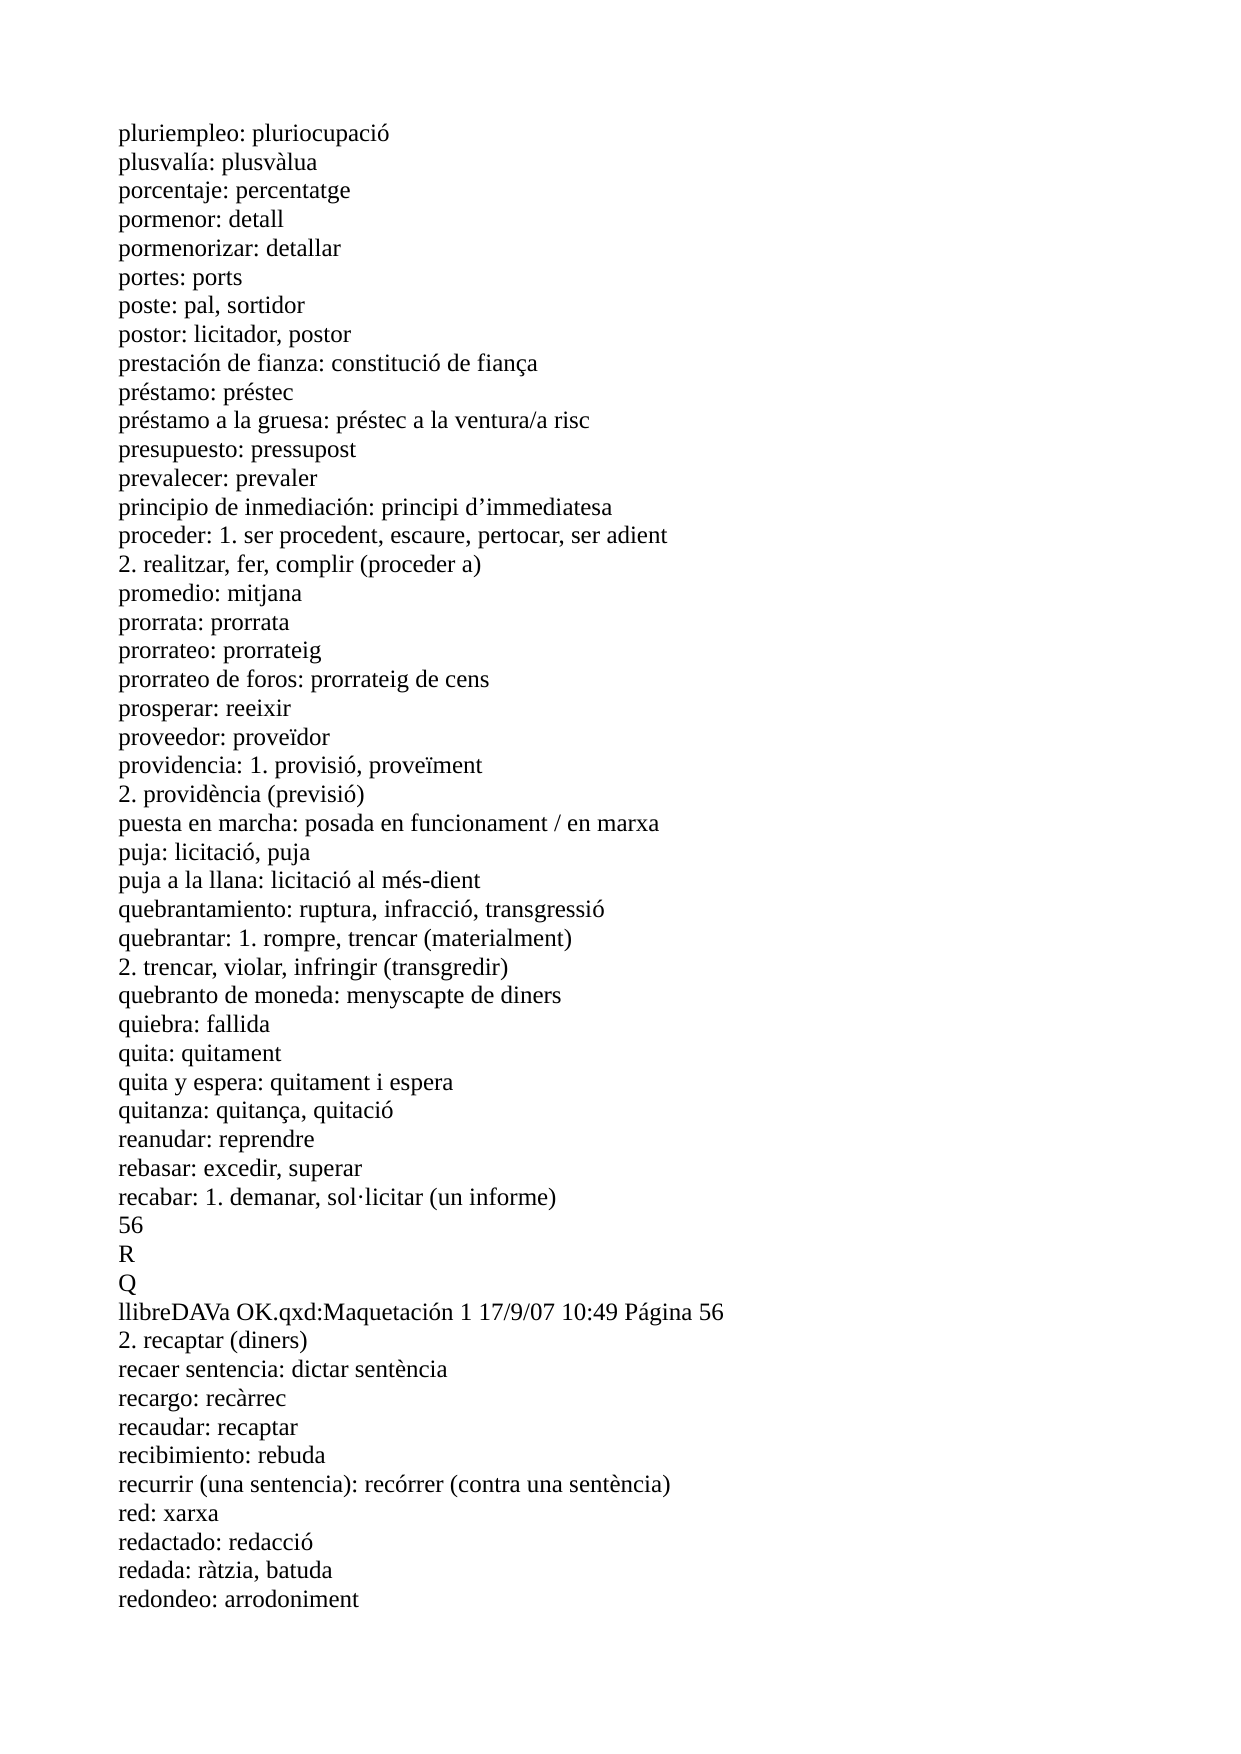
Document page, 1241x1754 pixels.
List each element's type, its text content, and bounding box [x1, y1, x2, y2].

text Q [118, 1268, 1122, 1297]
text proveedor: proveïdor [118, 722, 1122, 751]
text recibimiento: rebuda [118, 1441, 1122, 1469]
text quita: quitament [118, 1038, 1122, 1067]
text recabar: 1. demanar, sol·licitar (un informe) [118, 1182, 1122, 1211]
text recaer sentencia: dictar sentència [118, 1354, 1122, 1383]
text poste: pal, sortidor [118, 291, 1122, 319]
text quebrantar: 1. rompre, trencar (materialment) [118, 923, 1122, 952]
text promedio: mitjana [118, 578, 1122, 607]
text prevalecer: prevaler [118, 463, 1122, 492]
text redactado: redacció [118, 1527, 1122, 1556]
text quebrantamiento: ruptura, infracció, transgressió [118, 894, 1122, 923]
text providencia: 1. provisió, proveïment [118, 751, 1122, 779]
text recurrir (una sentencia): recórrer (contra una sentència) [118, 1469, 1122, 1498]
text recargo: recàrrec [118, 1383, 1122, 1412]
text reanudar: reprendre [118, 1124, 1122, 1153]
text recaudar: recaptar [118, 1412, 1122, 1441]
text puesta en marcha: posada en funcionament / en marxa [118, 808, 1122, 837]
text 56 [118, 1211, 1122, 1239]
text pormenor: detall [118, 204, 1122, 233]
text puja: licitació, puja [118, 837, 1122, 866]
text red: xarxa [118, 1498, 1122, 1527]
text portes: ports [118, 262, 1122, 291]
text llibreDAVa OK.qxd:Maquetación 1 17/9/07 10:49 Página 56 [118, 1297, 1122, 1326]
text pormenorizar: detallar [118, 233, 1122, 262]
text puja a la llana: licitació al més-dient [118, 866, 1122, 894]
text 2. providència (previsió) [118, 779, 1122, 808]
text prosperar: reeixir [118, 693, 1122, 722]
text principio de inmediación: principi d’immediatesa [118, 492, 1122, 521]
text redondeo: arrodoniment [118, 1584, 1122, 1613]
text 2. trencar, violar, infringir (transgredir) [118, 952, 1122, 981]
text prorrata: prorrata [118, 607, 1122, 636]
text quitanza: quitança, quitació [118, 1096, 1122, 1124]
text prestación de fianza: constitució de fiança [118, 348, 1122, 377]
text postor: licitador, postor [118, 319, 1122, 348]
text 2. recaptar (diners) [118, 1326, 1122, 1354]
text quebranto de moneda: menyscapte de diners [118, 981, 1122, 1009]
text porcentaje: percentatge [118, 176, 1122, 204]
text presupuesto: pressupost [118, 434, 1122, 463]
text préstamo a la gruesa: préstec a la ventura/a risc [118, 406, 1122, 434]
text redada: ràtzia, batuda [118, 1556, 1122, 1584]
text rebasar: excedir, superar [118, 1153, 1122, 1182]
text plusvalía: plusvàlua [118, 147, 1122, 176]
text 2. realitzar, fer, complir (proceder a) [118, 549, 1122, 578]
text R [118, 1239, 1122, 1268]
text préstamo: préstec [118, 377, 1122, 406]
text quiebra: fallida [118, 1009, 1122, 1038]
text quita y espera: quitament i espera [118, 1067, 1122, 1096]
text prorrateo: prorrateig [118, 636, 1122, 664]
text prorrateo de foros: prorrateig de cens [118, 664, 1122, 693]
text pluriempleo: pluriocupació [118, 118, 1122, 147]
text proceder: 1. ser procedent, escaure, pertocar, ser adient [118, 521, 1122, 549]
